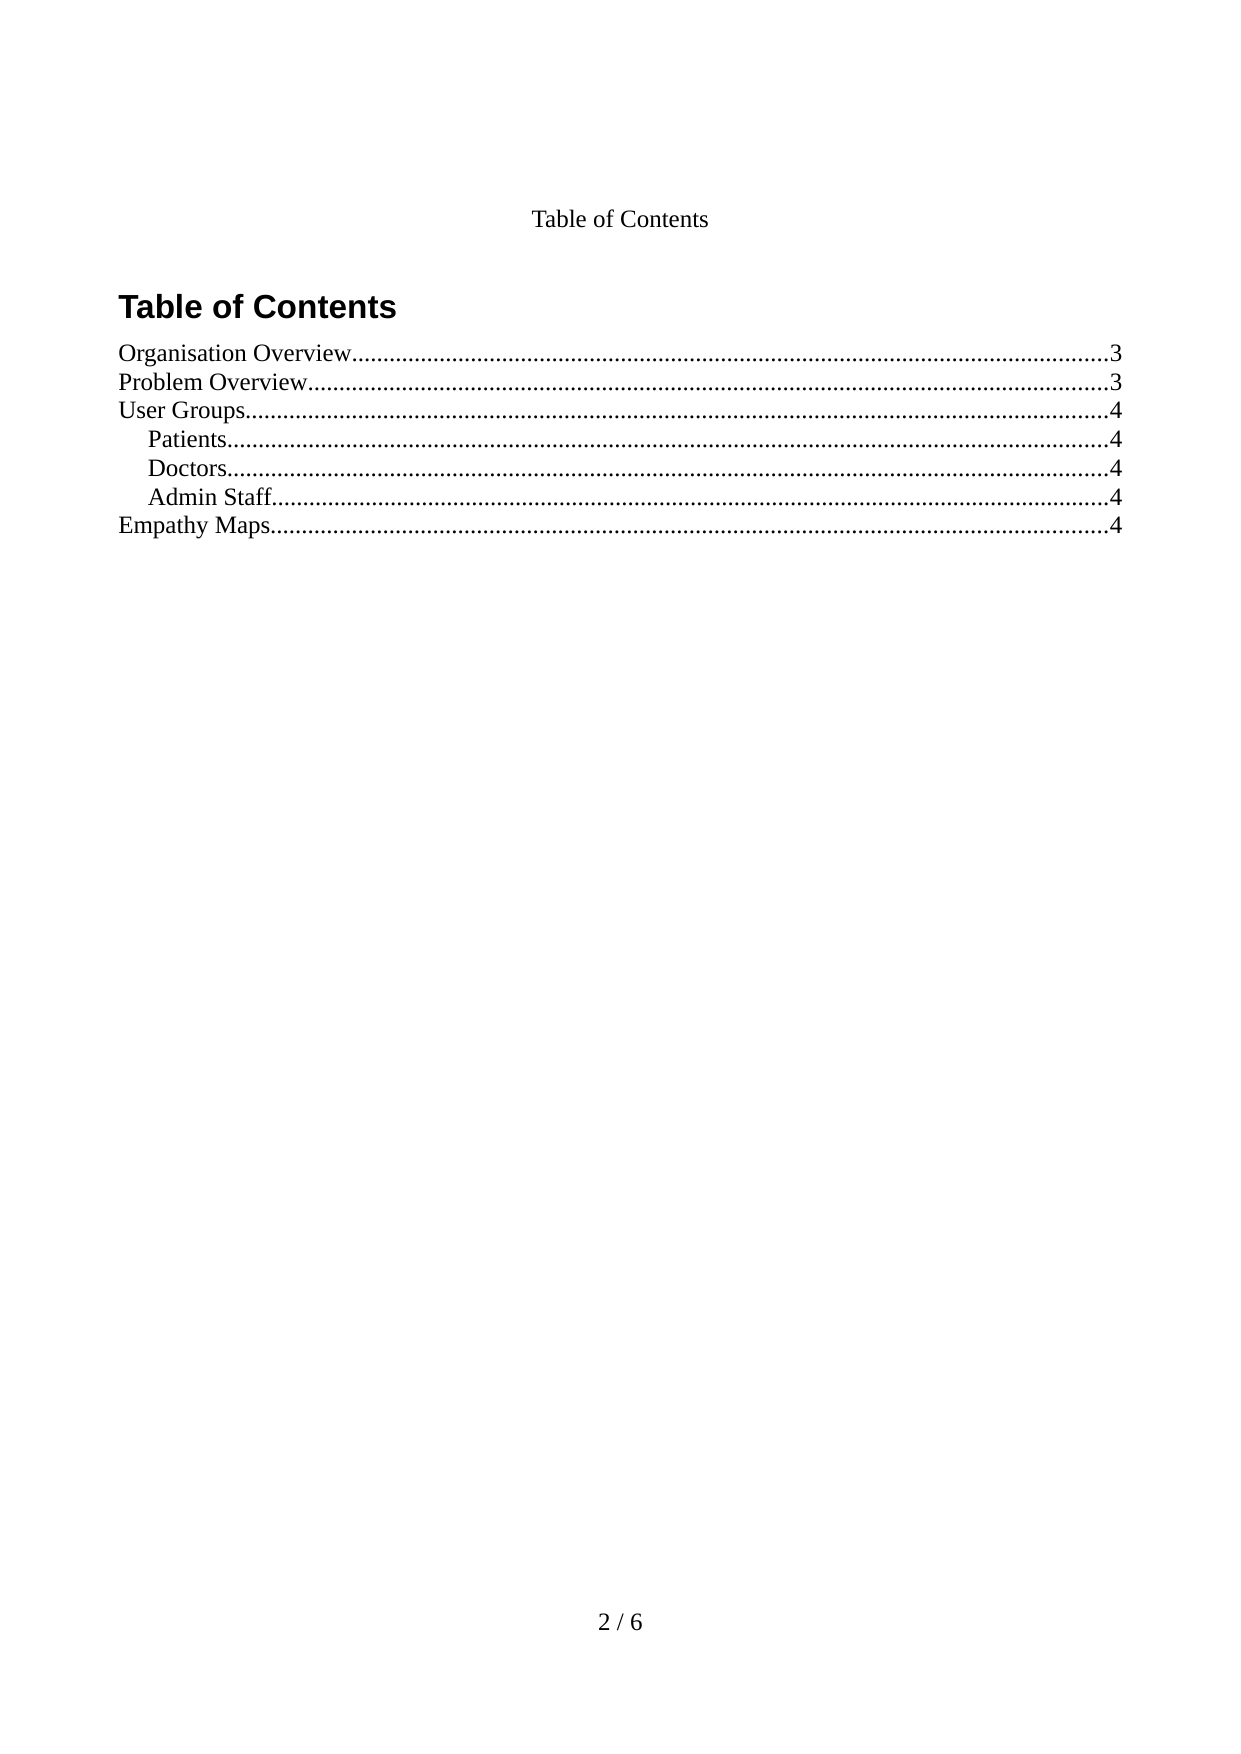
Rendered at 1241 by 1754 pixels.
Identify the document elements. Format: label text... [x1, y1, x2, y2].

text Doctors 4 [148, 453, 1122, 482]
text Admin Staff 4 [148, 482, 1122, 510]
text User Groups 4 [118, 395, 1122, 424]
text Problem Overview 3 [118, 367, 1122, 395]
text Patients 4 [148, 424, 1122, 453]
text Empathy Maps 4 [118, 510, 1122, 539]
subtitle Table of Contents [118, 287, 1122, 325]
text Organisation Overview 3 [118, 338, 1122, 367]
text Table of Contents [118, 204, 1122, 233]
